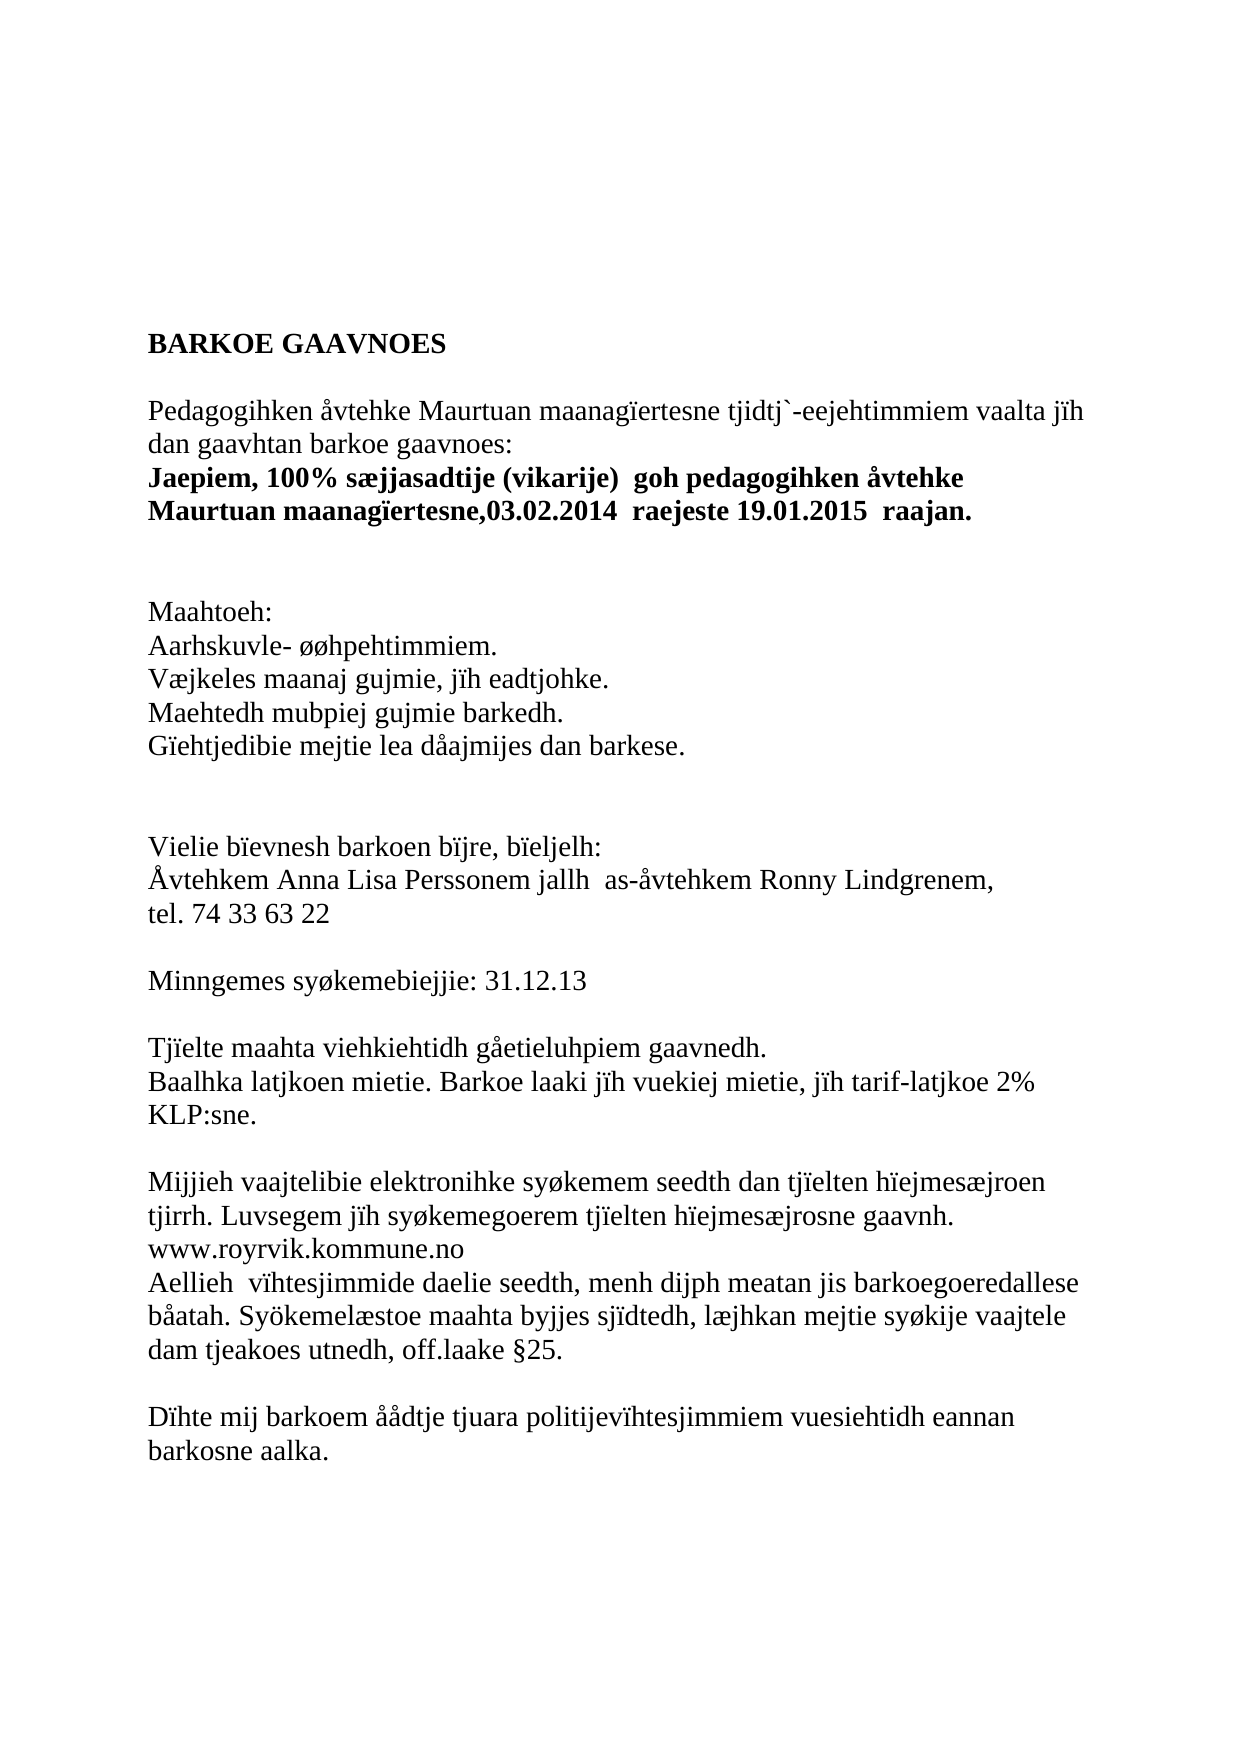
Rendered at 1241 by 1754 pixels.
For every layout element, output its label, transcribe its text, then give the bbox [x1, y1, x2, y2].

text BARKOE GAAVNOES [148, 326, 1093, 359]
text Vielie bïevnesh barkoen bïjre, bïeljelh: [148, 829, 1093, 862]
text Maehtedh mubpiej gujmie barkedh. [148, 695, 1093, 728]
text Aarhskuvle- øøhpehtimmiem. [148, 628, 1093, 661]
text Dïhte mij barkoem åådtje tjuara politijevïhtesjimmiem vuesiehtidh eannan barkosne aalka. [148, 1399, 1093, 1466]
text Tjïelte maahta viehkiehtidh gåetieluhpiem gaavnedh. [148, 1030, 1093, 1064]
text Aellieh vïhtesjimmide daelie seedth, menh dijph meatan jis barkoegoeredallese båatah. Syökemelæstoe maahta byjjes sjïdtedh, læjhkan mejtie syøkije vaajtele dam tjeakoes utnedh, off.laake §25. [148, 1265, 1093, 1366]
text Væjkeles maanaj gujmie, jïh eadtjohke. [148, 661, 1093, 695]
text Pedagogihken åvtehke Maurtuan maanagïertesne tjidtj`-eejehtimmiem vaalta jïh dan gaavhtan barkoe gaavnoes: [148, 393, 1093, 460]
text Minngemes syøkemebiejjie: 31.12.13 [148, 963, 1093, 997]
text Baalhka latjkoen mietie. Barkoe laaki jïh vuekiej mietie, jïh tarif-latjkoe 2% KLP:sne. [148, 1064, 1093, 1131]
text Mijjieh vaajtelibie elektronihke syøkemem seedth dan tjïelten hïejmesæjroen tjirrh. Luvsegem jïh syøkemegoerem tjïelten hïejmesæjrosne gaavnh. www.royrvik.kommune.no [148, 1164, 1093, 1265]
text Åvtehkem Anna Lisa Perssonem jallh as-åvtehkem Ronny Lindgrenem, [148, 862, 1093, 896]
text Jaepiem, 100% sæjjasadtije (vikarije) goh pedagogihken åvtehke Maurtuan maanagïertesne,03.02.2014 raejeste 19.01.2015 raajan. [148, 460, 1093, 527]
text Gïehtjedibie mejtie lea dåajmijes dan barkese. [148, 728, 1093, 762]
text tel. 74 33 63 22 [148, 896, 1093, 929]
text Maahtoeh: [148, 594, 1093, 628]
